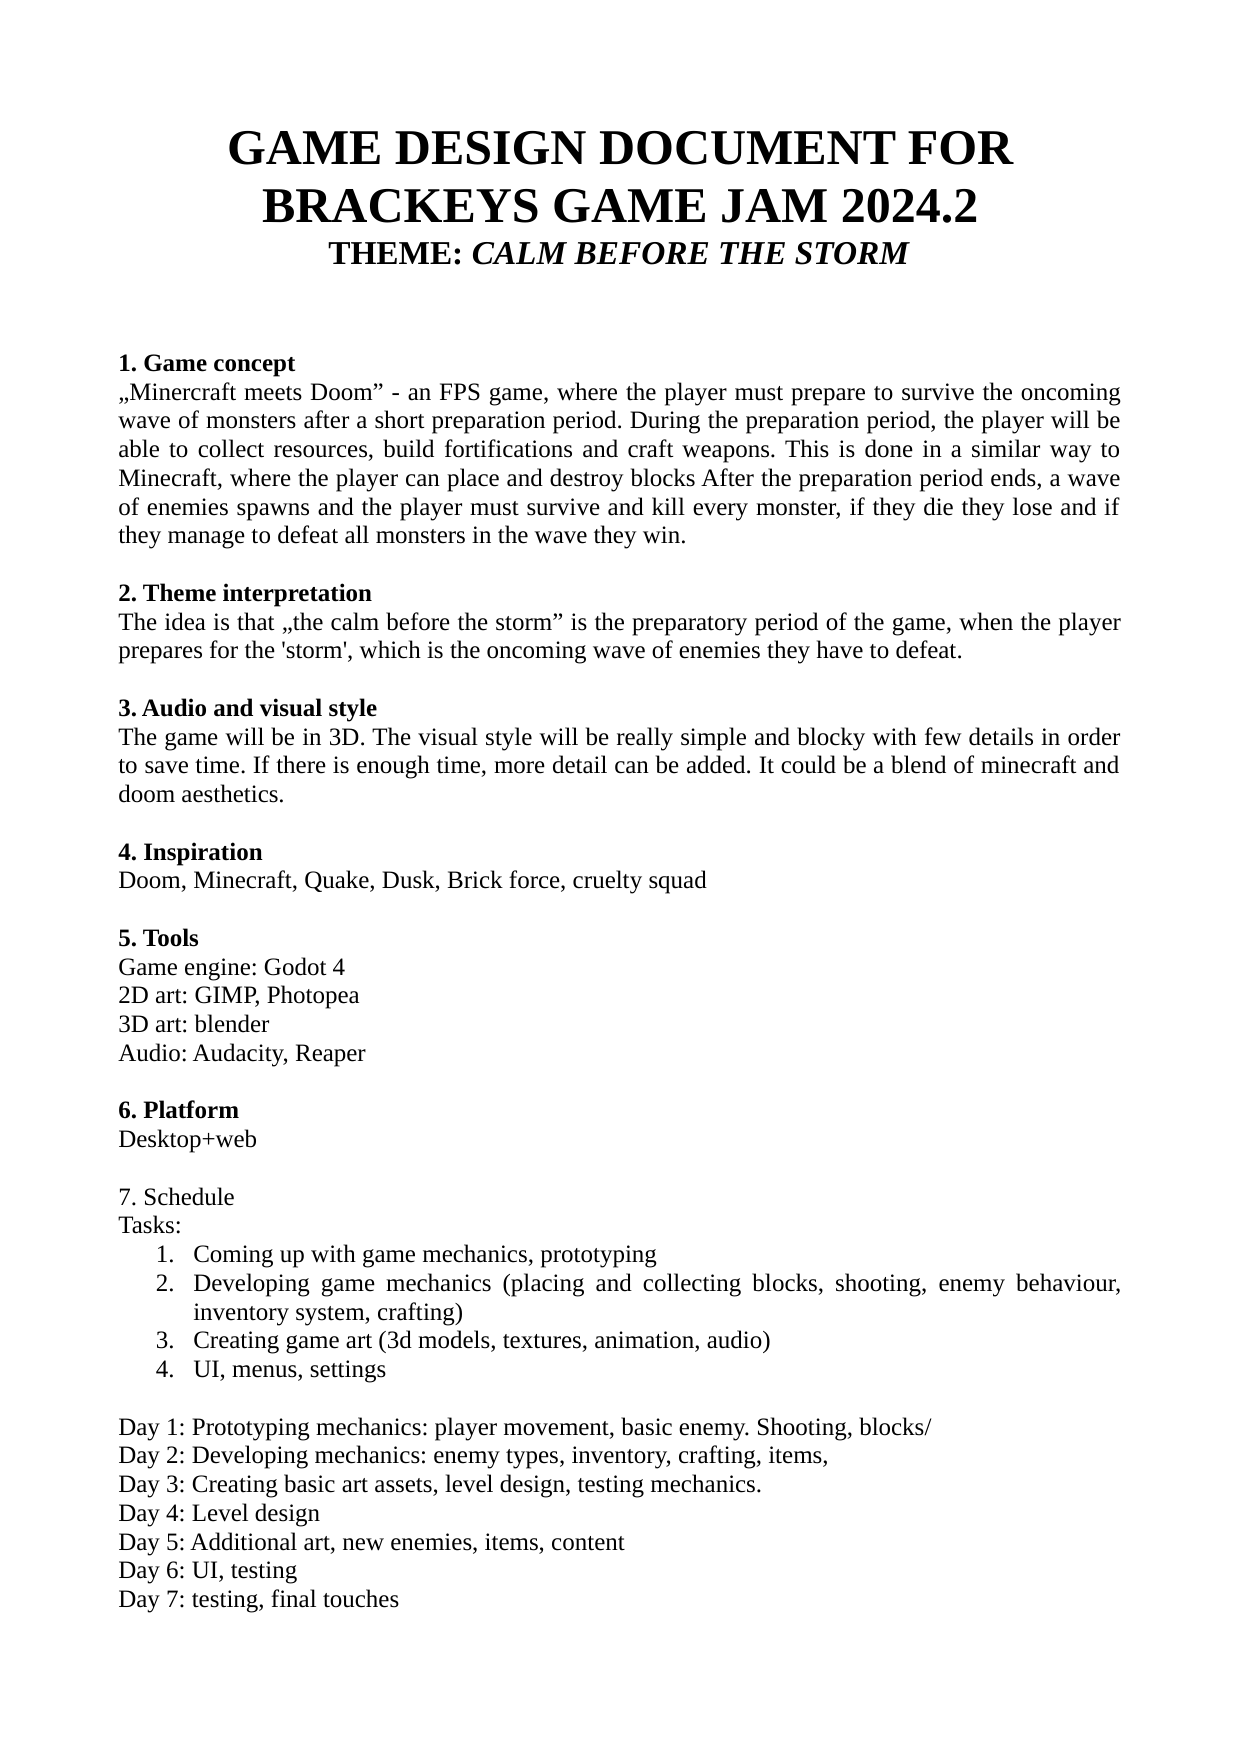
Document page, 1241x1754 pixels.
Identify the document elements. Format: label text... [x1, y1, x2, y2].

text Day 2: Developing mechanics: enemy types, inventory, crafting, items, [118, 1441, 1122, 1469]
text „Minercraft meets Doom” - an FPS game, where the player must prepare to survive the oncoming wave of monsters after a short preparation period. During the preparation period, the player will be able to collect resources, build fortifications and craft weapons. This is done in a similar way to Minecraft, where the player can place and destroy blocks After the preparation period ends, a wave of enemies spawns and the player must survive and kill every monster, if they die they lose and if they manage to defeat all monsters in the wave they win. [118, 377, 1122, 549]
text The game will be in 3D. The visual style will be really simple and blocky with few details in order to save time. If there is enough time, more detail can be added. It could be a blend of minecraft and doom aesthetics. [118, 722, 1122, 808]
text Game engine: Godot 4 [118, 952, 1122, 981]
text GAME DESIGN DOCUMENT FOR BRACKEYS GAME JAM 2024.2 [118, 118, 1122, 233]
text THEME: CALM BEFORE THE STORM [118, 233, 1122, 271]
list Creating game art (3d models, textures, animation, audio) [156, 1326, 1122, 1354]
text Day 4: Level design [118, 1498, 1122, 1527]
list UI, menus, settings [156, 1354, 1122, 1383]
list Developing game mechanics (placing and collecting blocks, shooting, enemy behaviour, inventory system, crafting) [156, 1268, 1122, 1326]
list Coming up with game mechanics, prototyping [156, 1239, 1122, 1268]
text 2. Theme interpretation [118, 578, 1122, 607]
text Day 7: testing, final touches [118, 1584, 1122, 1613]
text Desktop+web [118, 1124, 1122, 1153]
text 3D art: blender [118, 1009, 1122, 1038]
text 6. Platform [118, 1096, 1122, 1124]
text 2D art: GIMP, Photopea [118, 981, 1122, 1009]
text 7. Schedule [118, 1182, 1122, 1211]
text 4. Inspiration [118, 837, 1122, 866]
text Tasks: [118, 1211, 1122, 1239]
text Audio: Audacity, Reaper [118, 1038, 1122, 1067]
text Day 5: Additional art, new enemies, items, content [118, 1527, 1122, 1556]
text Day 1: Prototyping mechanics: player movement, basic enemy. Shooting, blocks/ [118, 1412, 1122, 1441]
text The idea is that „the calm before the storm” is the preparatory period of the game, when the player prepares for the 'storm', which is the oncoming wave of enemies they have to defeat. [118, 607, 1122, 664]
text 1. Game concept [118, 348, 1122, 377]
text Day 6: UI, testing [118, 1556, 1122, 1584]
text Day 3: Creating basic art assets, level design, testing mechanics. [118, 1469, 1122, 1498]
text 3. Audio and visual style [118, 693, 1122, 722]
text Doom, Minecraft, Quake, Dusk, Brick force, cruelty squad [118, 866, 1122, 894]
text 5. Tools [118, 923, 1122, 952]
